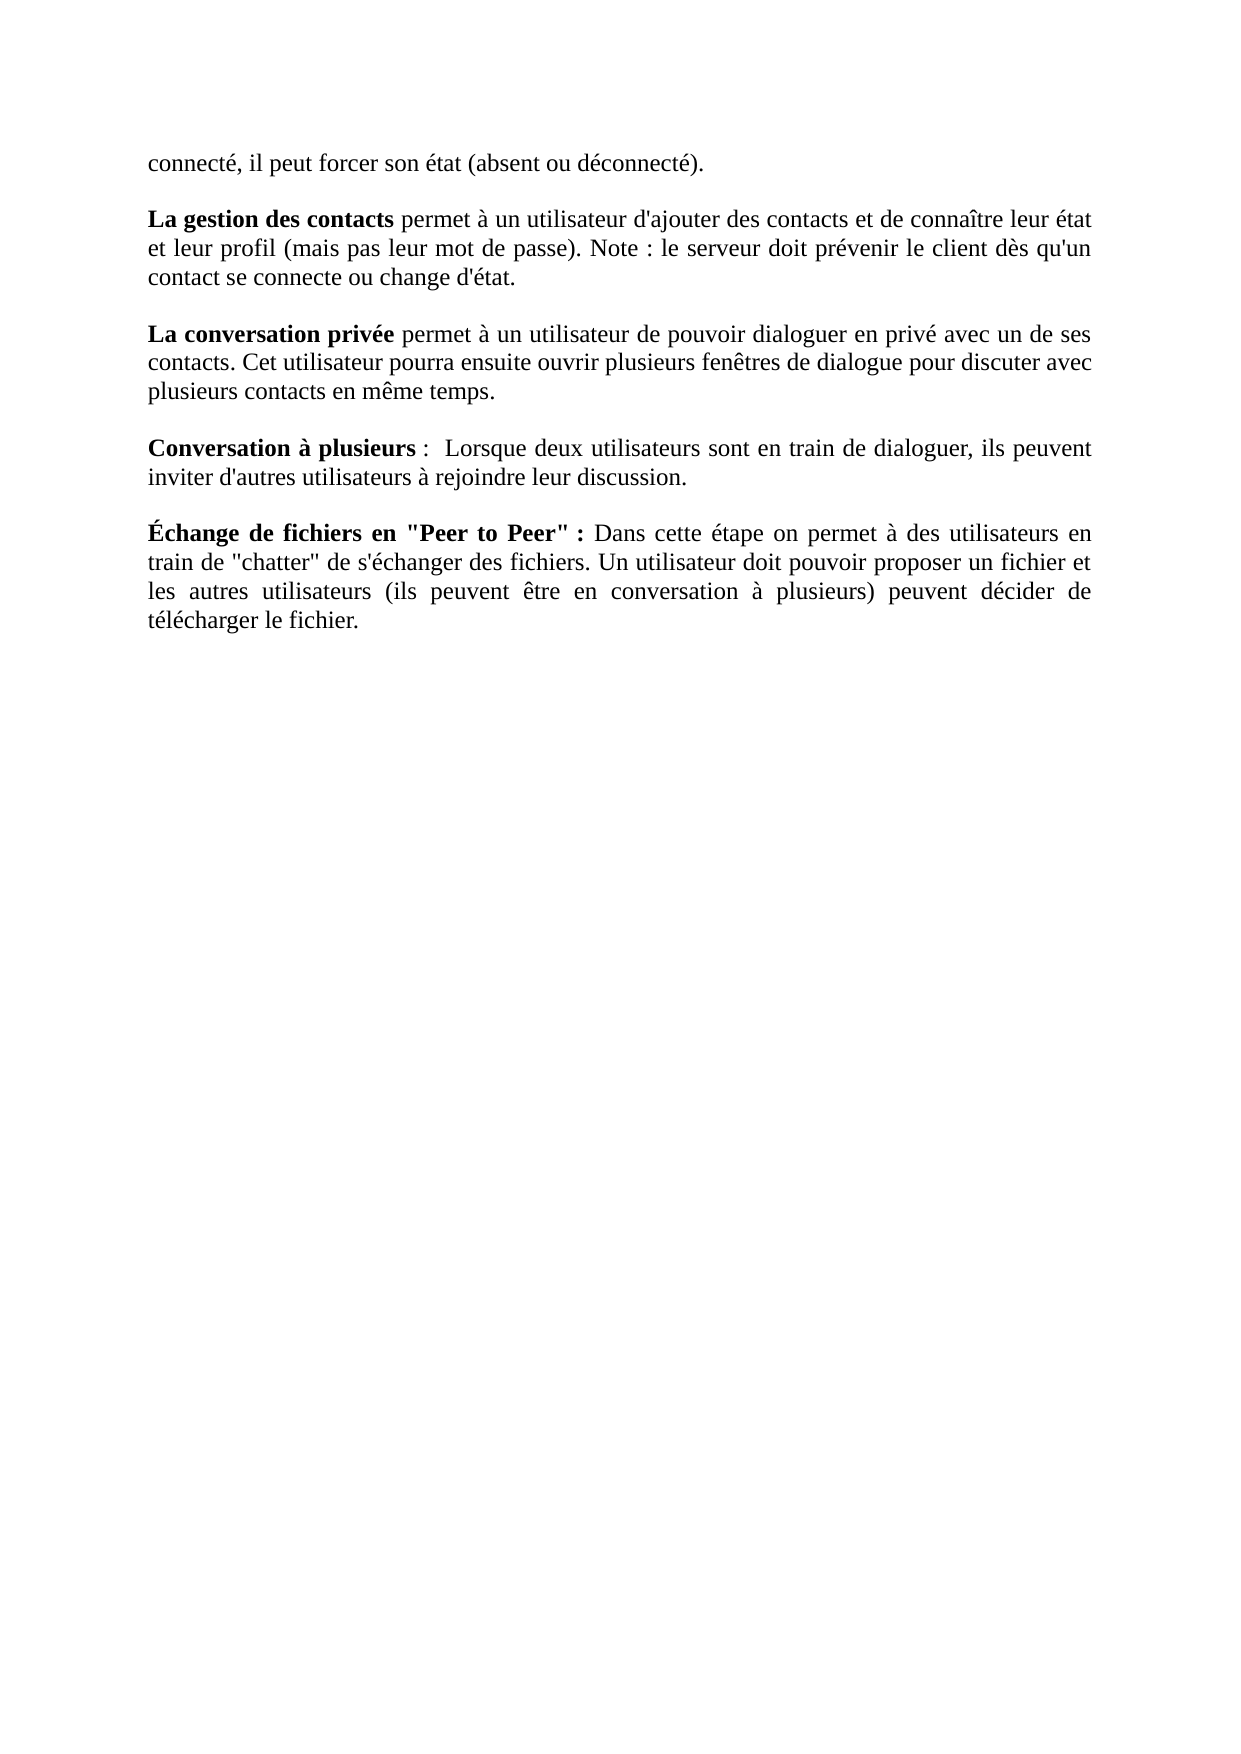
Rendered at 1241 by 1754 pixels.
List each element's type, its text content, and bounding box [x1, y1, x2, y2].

text Échange de fichiers en "Peer to Peer" : Dans cette étape on permet à des utilisateurs en train de "chatter" de s'échanger des fichiers. Un utilisateur doit pouvoir proposer un fichier et les autres utilisateurs (ils peuvent être en conversation à plusieurs) peuvent décider de télécharger le fichier. [148, 518, 1093, 633]
text connecté, il peut forcer son état (absent ou déconnecté). [148, 148, 1093, 176]
text La conversation privée permet à un utilisateur de pouvoir dialoguer en privé avec un de ses contacts. Cet utilisateur pourra ensuite ouvrir plusieurs fenêtres de dialogue pour discuter avec plusieurs contacts en même temps. [148, 319, 1093, 405]
text Conversation à plusieurs : Lorsque deux utilisateurs sont en train de dialoguer, ils peuvent inviter d'autres utilisateurs à rejoindre leur discussion. [148, 433, 1093, 490]
text La gestion des contacts permet à un utilisateur d'ajouter des contacts et de connaître leur état et leur profil (mais pas leur mot de passe). Note : le serveur doit prévenir le client dès qu'un contact se connecte ou change d'état. [148, 204, 1093, 291]
